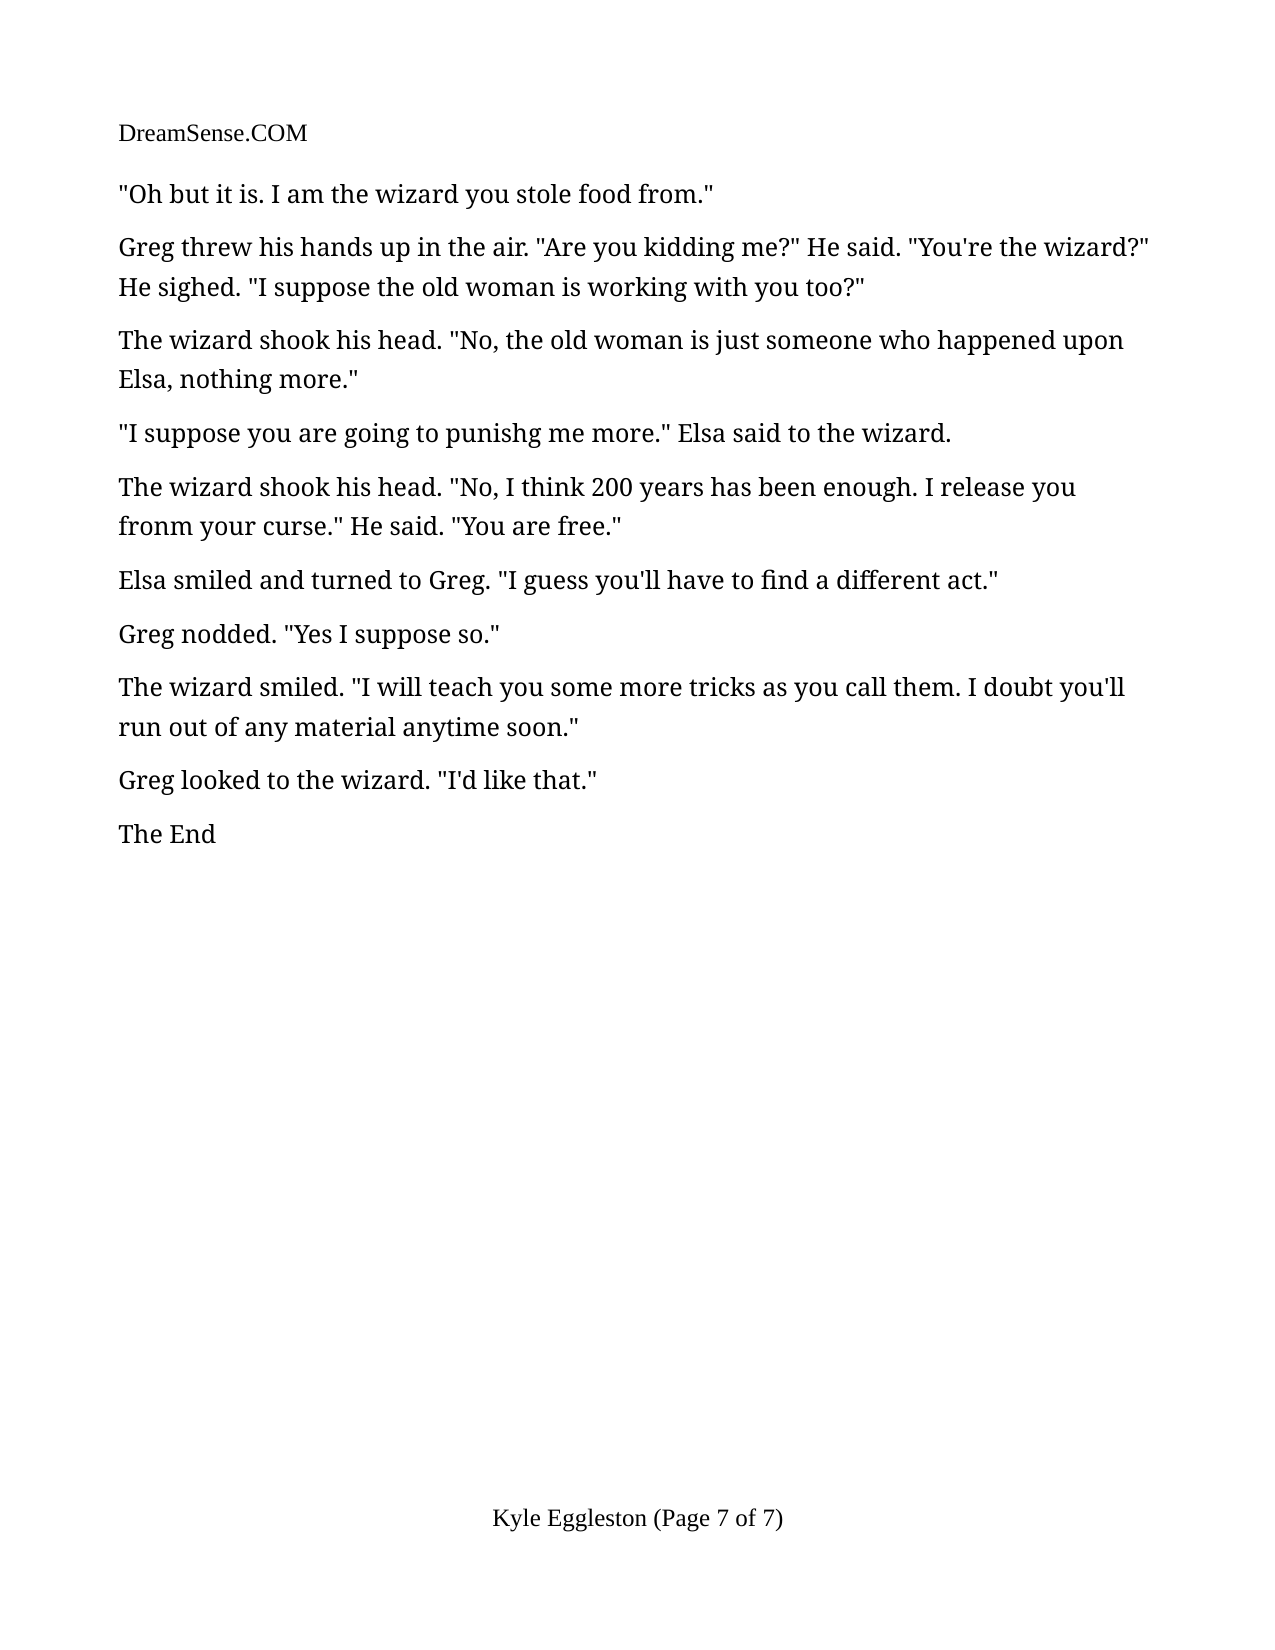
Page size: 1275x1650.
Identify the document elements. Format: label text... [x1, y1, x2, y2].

text "Oh but it is. I am the wizard you stole food from." [118, 176, 1157, 210]
text The wizard shook his head. "No, the old woman is just someone who happened upon Elsa, nothing more." [118, 323, 1157, 396]
text Greg threw his hands up in the air. "Are you kidding me?" He said. "You're the wizard?" He sighed. "I suppose the old woman is working with you too?" [118, 230, 1157, 303]
text Greg looked to the wizard. "I'd like that." [118, 763, 1157, 797]
text Greg nodded. "Yes I suppose so." [118, 616, 1157, 650]
text The End [118, 817, 1157, 851]
text The wizard shook his head. "No, I think 200 years has been enough. I release you fronm your curse." He said. "You are free." [118, 470, 1157, 543]
text The wizard smiled. "I will teach you some more tricks as you call them. I doubt you'll run out of any material anytime soon." [118, 670, 1157, 743]
text Elsa smiled and turned to Greg. "I guess you'll have to find a different act." [118, 563, 1157, 597]
text "I suppose you are going to punishg me more." Elsa said to the wizard. [118, 416, 1157, 450]
